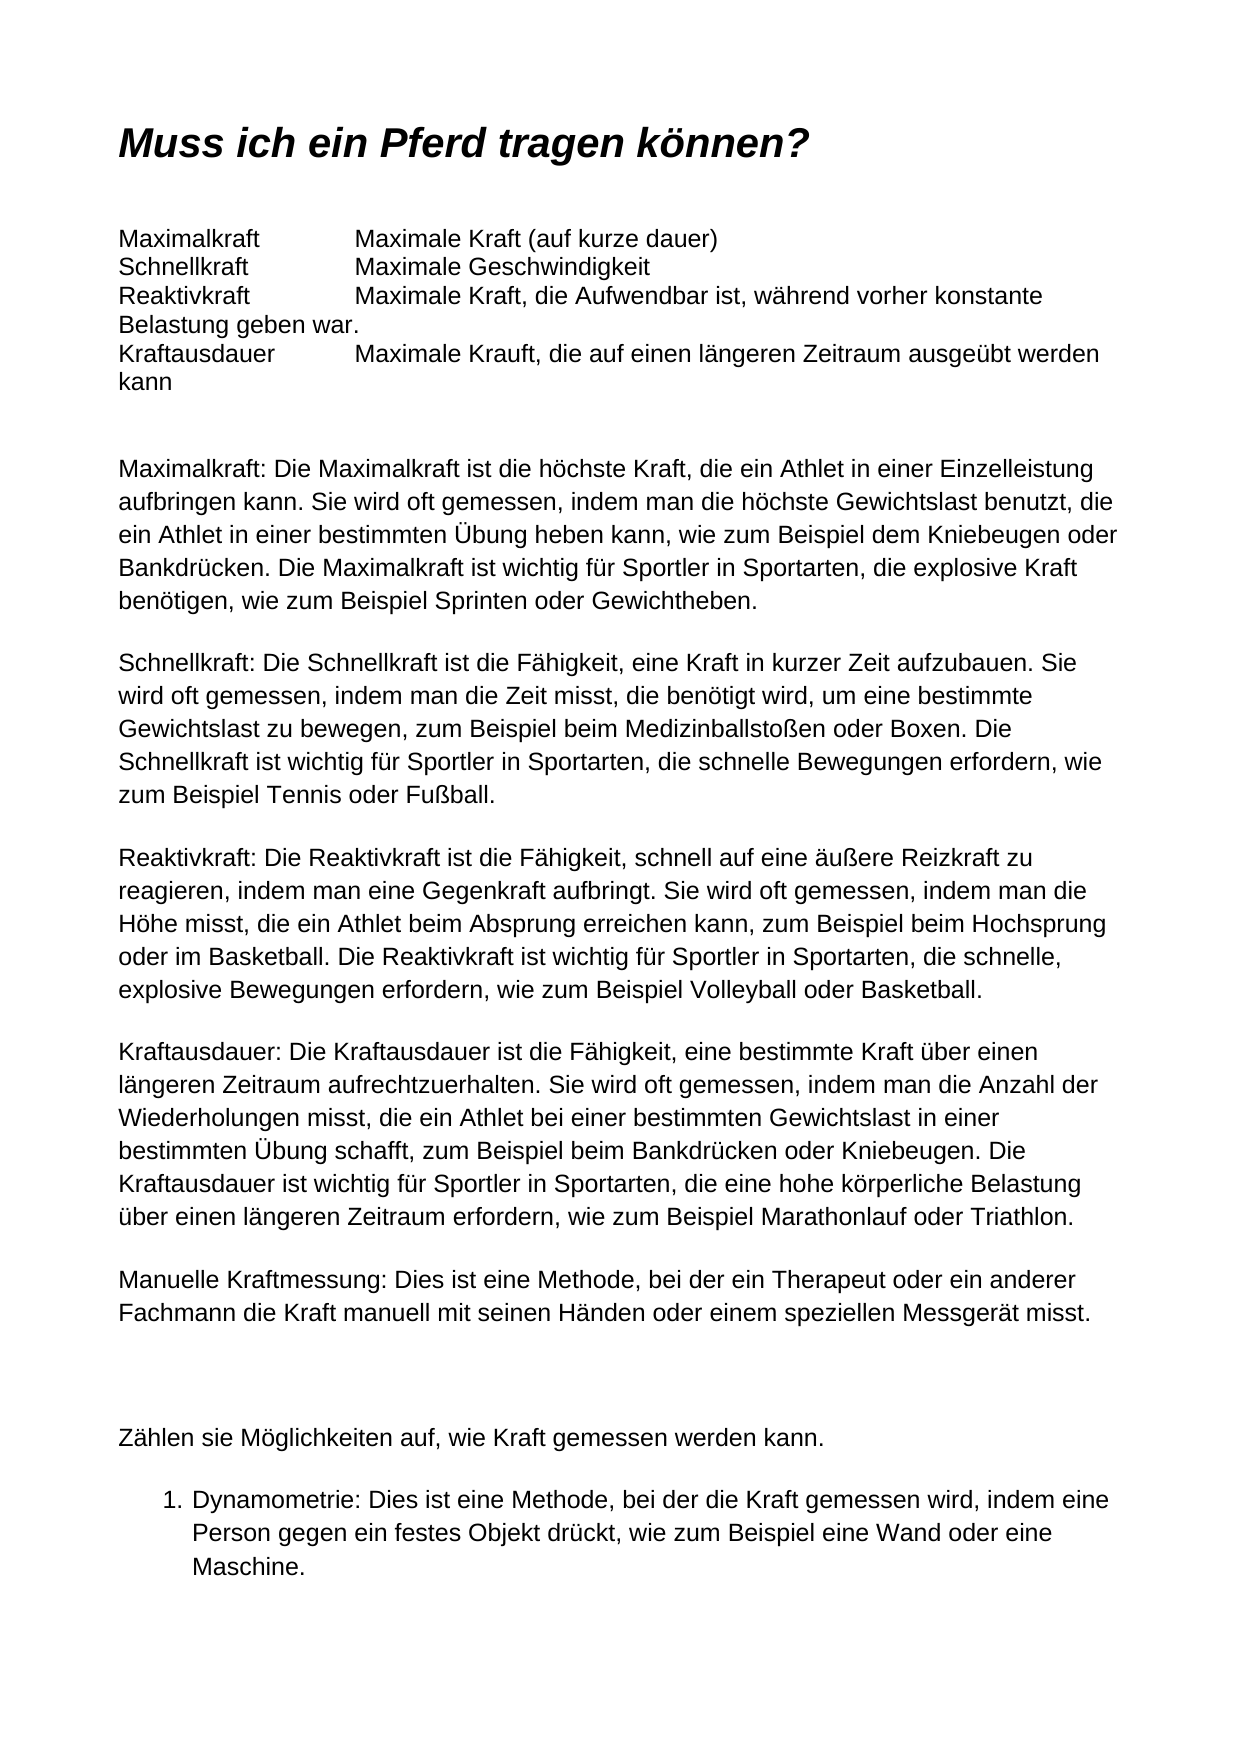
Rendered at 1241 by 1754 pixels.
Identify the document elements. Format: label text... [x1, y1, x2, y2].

text Schnellkraft: Die Schnellkraft ist die Fähigkeit, eine Kraft in kurzer Zeit aufzubauen. Sie wird oft gemessen, indem man die Zeit misst, die benötigt wird, um eine bestimmte Gewichtslast zu bewegen, zum Beispiel beim Medizinballstoßen oder Boxen. Die Schnellkraft ist wichtig für Sportler in Sportarten, die schnelle Bewegungen erfordern, wie zum Beispiel Tennis oder Fußball. [118, 648, 1122, 809]
text Reaktivkraft: Die Reaktivkraft ist die Fähigkeit, schnell auf eine äußere Reizkraft zu reagieren, indem man eine Gegenkraft aufbringt. Sie wird oft gemessen, indem man die Höhe misst, die ein Athlet beim Absprung erreichen kann, zum Beispiel beim Hochsprung oder im Basketball. Die Reaktivkraft ist wichtig für Sportler in Sportarten, die schnelle, explosive Bewegungen erfordern, wie zum Beispiel Volleyball oder Basketball. [118, 843, 1122, 1003]
text Muss ich ein Pferd tragen können? [118, 118, 1122, 166]
text Kraftausdauer: Die Kraftausdauer ist die Fähigkeit, eine bestimmte Kraft über einen längeren Zeitraum aufrechtzuerhalten. Sie wird oft gemessen, indem man die Anzahl der Wiederholungen misst, die ein Athlet bei einer bestimmten Gewichtslast in einer bestimmten Übung schafft, zum Beispiel beim Bankdrücken oder Kniebeugen. Die Kraftausdauer ist wichtig für Sportler in Sportarten, die eine hohe körperliche Belastung über einen längeren Zeitraum erfordern, wie zum Beispiel Marathonlauf oder Triathlon. [118, 1037, 1122, 1231]
text Maximalkraft: Die Maximalkraft ist die höchste Kraft, die ein Athlet in einer Einzelleistung aufbringen kann. Sie wird oft gemessen, indem man die höchste Gewichtslast benutzt, die ein Athlet in einer bestimmten Übung heben kann, wie zum Beispiel dem Kniebeugen oder Bankdrücken. Die Maximalkraft ist wichtig für Sportler in Sportarten, die explosive Kraft benötigen, wie zum Beispiel Sprinten oder Gewichtheben. [118, 453, 1122, 614]
text Schnellkraft Maximale Geschwindigkeit [118, 252, 1122, 281]
text Manuelle Kraftmessung: Dies ist eine Methode, bei der ein Therapeut oder ein anderer Fachmann die Kraft manuell mit seinen Händen oder einem speziellen Messgerät misst. [118, 1265, 1122, 1327]
text Reaktivkraft Maximale Kraft, die Aufwendbar ist, während vorher konstante Belastung geben war. [118, 281, 1122, 338]
text Zählen sie Möglichkeiten auf, wie Kraft gemessen werden kann. [118, 1423, 1122, 1452]
text Maximalkraft Maximale Kraft (auf kurze dauer) [118, 223, 1122, 252]
text Kraftausdauer Maximale Krauft, die auf einen längeren Zeitraum ausgeübt werden kann [118, 338, 1122, 396]
list Dynamometrie: Dies ist eine Methode, bei der die Kraft gemessen wird, indem eine Person gegen ein festes Objekt drückt, wie zum Beispiel eine Wand oder eine Maschine. [162, 1485, 1122, 1580]
